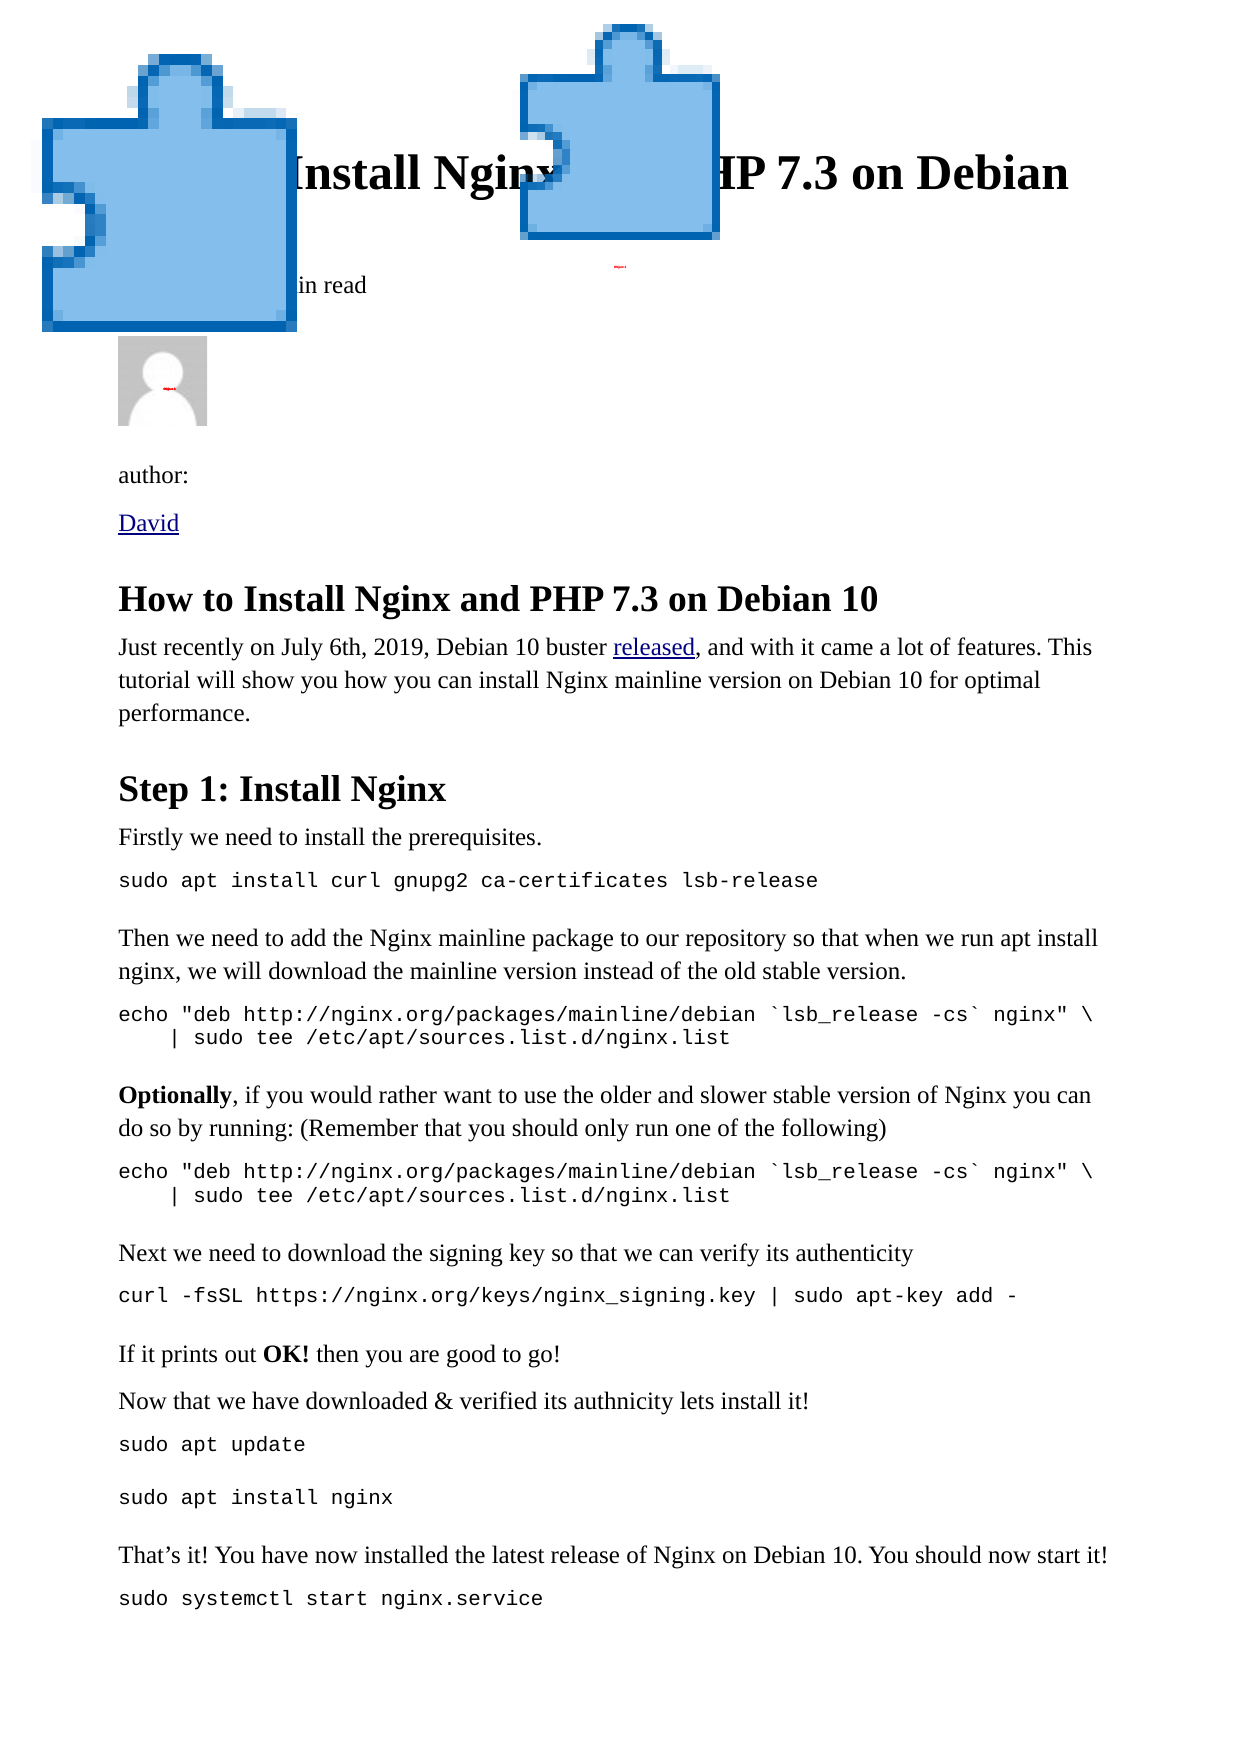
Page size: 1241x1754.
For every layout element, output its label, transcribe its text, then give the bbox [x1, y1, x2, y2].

text 7,422 [297, 304, 1122, 332]
subtitle How to Install Nginx and PHP 7.3 on Debian 10 [118, 577, 1122, 620]
text Firstly we need to install the prerequisites. [118, 822, 1122, 851]
text Next we need to download the signing key so that we can verify its authenticity [118, 1238, 1122, 1267]
text author: [118, 461, 1122, 489]
subtitle How to Install Nginx and PHP 7.3 on Debian 10 [297, 143, 1122, 258]
text Now that we have downloaded & verified its authnicity lets install it! [118, 1386, 1122, 1415]
text | sudo tee /etc/apt/sources.list.d/nginx.list [118, 1185, 1122, 1208]
text sudo apt install curl gnupg2 ca-certificates lsb-release [118, 870, 1122, 894]
text July 20, 2019 3 min read [297, 271, 1122, 299]
text Just recently on July 6th, 2019, Debian 10 buster released, and with it came a lot of features. This tutorial will show you how you can install Nginx mainline version on Debian 10 for optimal performance. [118, 632, 1122, 727]
text Optionally, if you would rather want to use the older and slower stable version of Nginx you can do so by running: (Remember that you should only run one of the following) [118, 1081, 1122, 1142]
text sudo systemctl start nginx.service [118, 1588, 1122, 1611]
text curl -fsSL https://nginx.org/keys/nginx_signing.key | sudo apt-key add - [118, 1286, 1122, 1309]
text David [118, 508, 1122, 537]
text echo "deb http://nginx.org/packages/mainline/debian `lsb_release -cs` nginx" \ [118, 1004, 1122, 1027]
text sudo apt install nginx [118, 1487, 1122, 1511]
subtitle Step 1: Install Nginx [118, 767, 1122, 810]
text sudo apt update [118, 1434, 1122, 1457]
text That’s it! You have now installed the latest release of Nginx on Debian 10. You should now start it! [118, 1540, 1122, 1569]
picture [118, 336, 208, 426]
text If it prints out OK! then you are good to go! [118, 1339, 1122, 1367]
text Then we need to add the Nginx mainline package to our repository so that when we run apt install nginx, we will download the mainline version instead of the old stable version. [118, 923, 1122, 985]
text echo "deb http://nginx.org/packages/mainline/debian `lsb_release -cs` nginx" \ [118, 1161, 1122, 1185]
text | sudo tee /etc/apt/sources.list.d/nginx.list [118, 1027, 1122, 1051]
